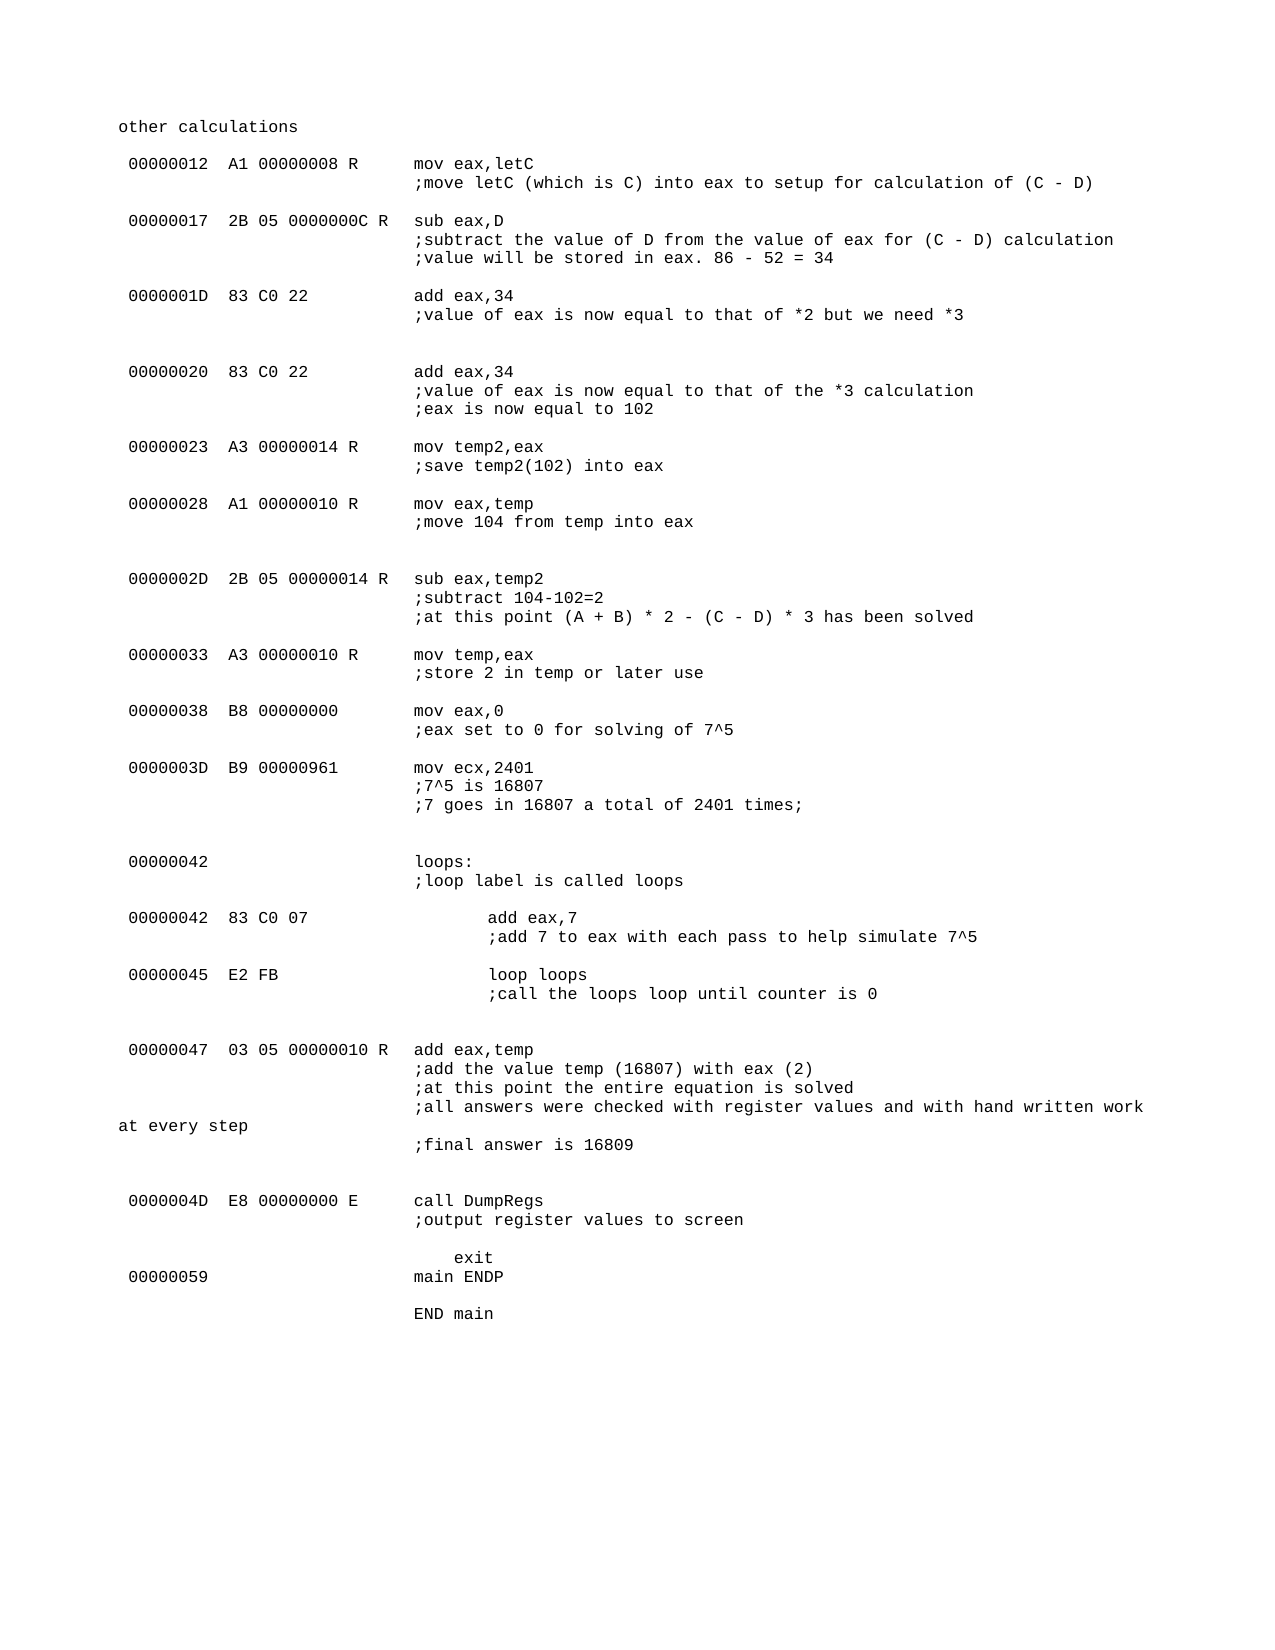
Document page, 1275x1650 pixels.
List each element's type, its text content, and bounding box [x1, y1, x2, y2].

text ;all answers were checked with register values and with hand written work at every step [118, 1098, 1157, 1136]
text 00000028 A1 00000010 R mov eax,temp [118, 495, 1157, 514]
text ;7 goes in 16807 a total of 2401 times; [118, 797, 1157, 816]
text 00000017 2B 05 0000000C R sub eax,D [118, 212, 1157, 231]
text ;add 7 to eax with each pass to help simulate 7^5 [118, 929, 1157, 948]
text ;subtract the value of D from the value of eax for (C - D) calculation [118, 231, 1157, 250]
text 00000042 83 C0 07 add eax,7 [118, 910, 1157, 929]
text other calculations [118, 118, 1157, 137]
text ;eax is now equal to 102 [118, 401, 1157, 420]
text exit [118, 1249, 1157, 1268]
text ;loop label is called loops [118, 872, 1157, 891]
text ;at this point the entire equation is solved [118, 1080, 1157, 1098]
text ;value of eax is now equal to that of the *3 calculation [118, 382, 1157, 401]
text 0000001D 83 C0 22 add eax,34 [118, 288, 1157, 307]
text END main [118, 1306, 1157, 1325]
text ;save temp2(102) into eax [118, 457, 1157, 476]
text ;value will be stored in eax. 86 - 52 = 34 [118, 250, 1157, 269]
text 00000045 E2 FB loop loops [118, 967, 1157, 985]
text ;at this point (A + B) * 2 - (C - D) * 3 has been solved [118, 608, 1157, 627]
text ;subtract 104-102=2 [118, 589, 1157, 608]
text 0000002D 2B 05 00000014 R sub eax,temp2 [118, 571, 1157, 589]
text ;7^5 is 16807 [118, 778, 1157, 797]
text ;add the value temp (16807) with eax (2) [118, 1061, 1157, 1080]
text ;store 2 in temp or later use [118, 665, 1157, 684]
text 00000042 loops: [118, 853, 1157, 872]
text 00000059 main ENDP [118, 1268, 1157, 1287]
text ;final answer is 16809 [118, 1136, 1157, 1155]
text ;eax set to 0 for solving of 7^5 [118, 721, 1157, 740]
text 00000033 A3 00000010 R mov temp,eax [118, 646, 1157, 665]
text ;move 104 from temp into eax [118, 514, 1157, 533]
text 00000012 A1 00000008 R mov eax,letC [118, 156, 1157, 175]
text ;output register values to screen [118, 1212, 1157, 1231]
text 0000004D E8 00000000 E call DumpRegs [118, 1193, 1157, 1212]
text ;value of eax is now equal to that of *2 but we need *3 [118, 307, 1157, 326]
text 00000020 83 C0 22 add eax,34 [118, 363, 1157, 382]
text 00000023 A3 00000014 R mov temp2,eax [118, 439, 1157, 457]
text 0000003D B9 00000961 mov ecx,2401 [118, 759, 1157, 778]
text 00000047 03 05 00000010 R add eax,temp [118, 1042, 1157, 1061]
text ;call the loops loop until counter is 0 [118, 985, 1157, 1004]
text ;move letC (which is C) into eax to setup for calculation of (C - D) [118, 175, 1157, 193]
text 00000038 B8 00000000 mov eax,0 [118, 703, 1157, 721]
